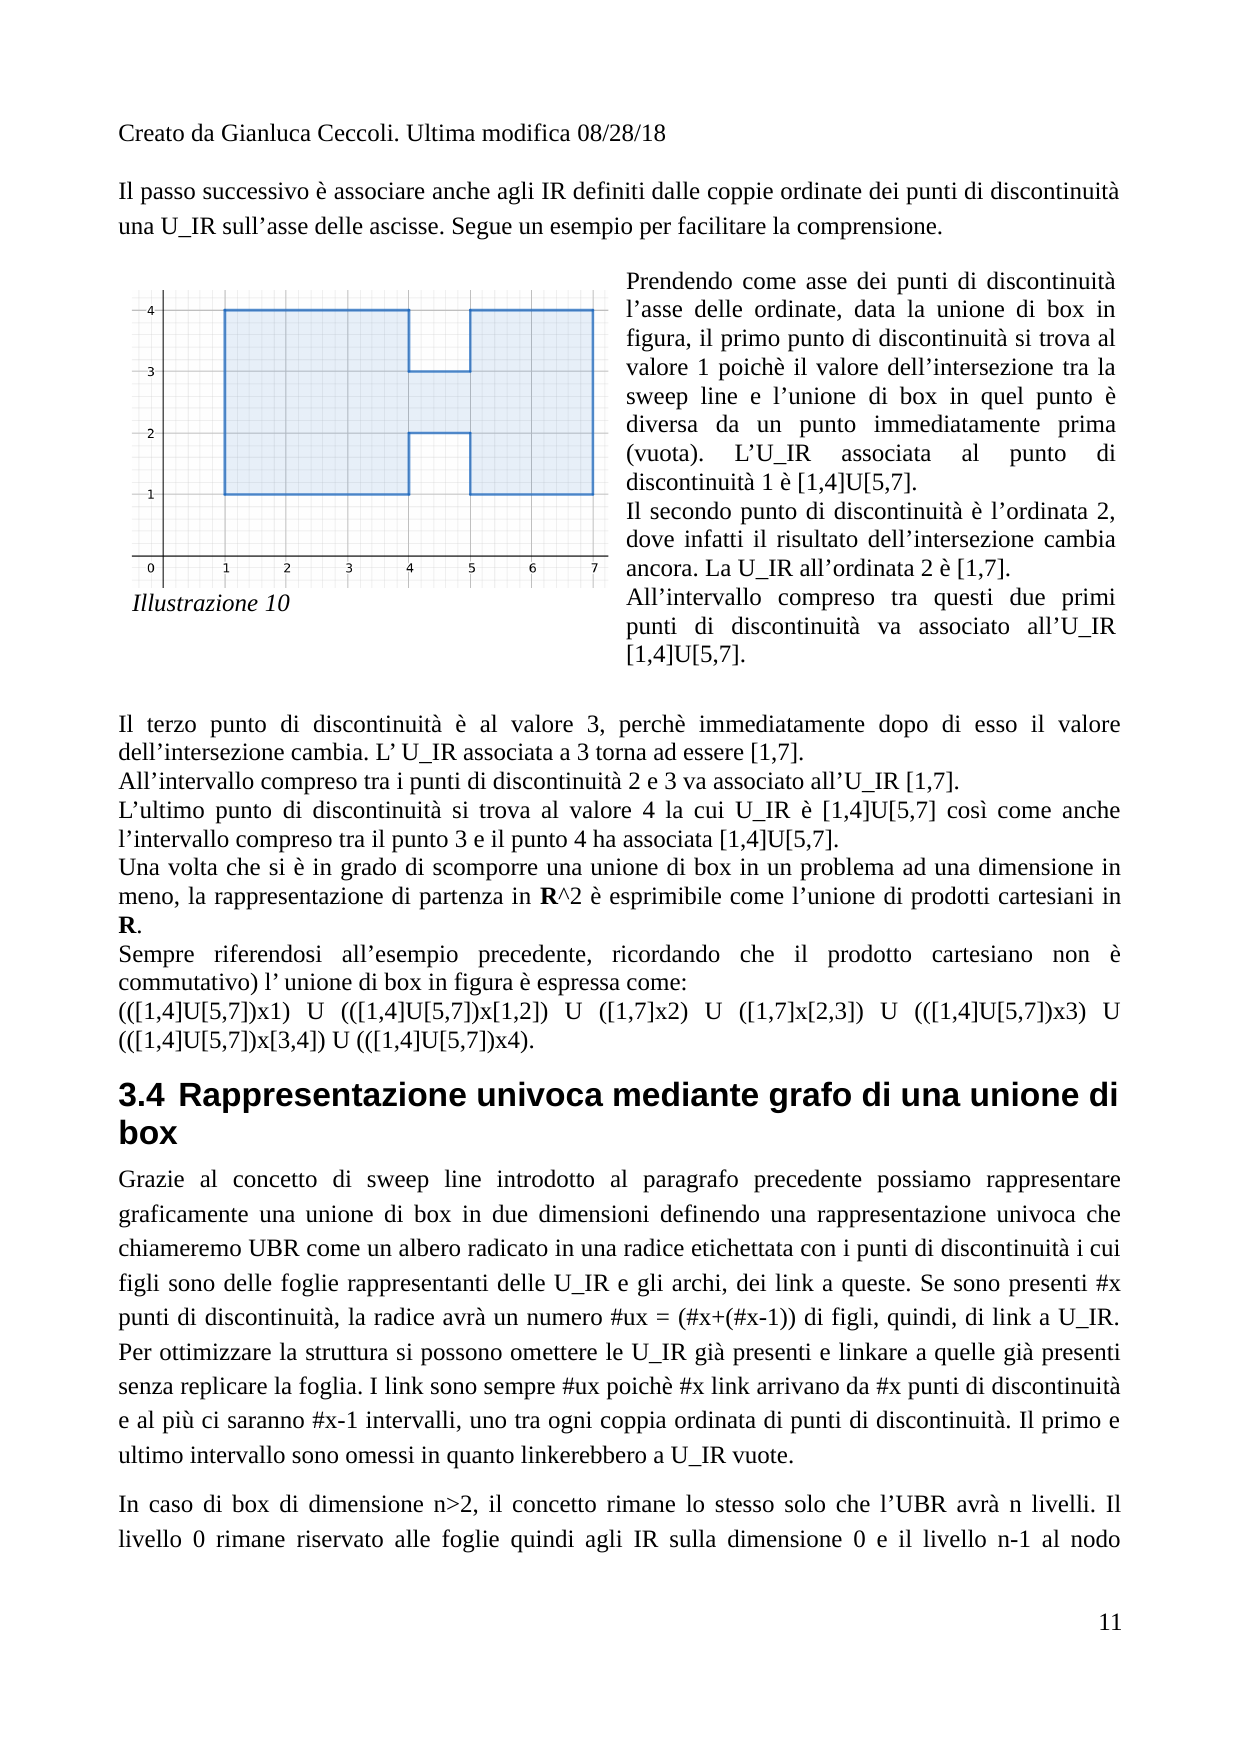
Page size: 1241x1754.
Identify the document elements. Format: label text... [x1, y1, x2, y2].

text Il passo successivo è associare anche agli IR definiti dalle coppie ordinate dei punti di discontinuità una U_IR sull’asse delle ascisse. Segue un esempio per facilitare la comprensione. [118, 176, 1122, 239]
subtitle Rappresentazione univoca mediante grafo di una unione di box [118, 1074, 1122, 1152]
text L’ultimo punto di discontinuità si trova al valore 4 la cui U_IR è [1,4]U[5,7] così come anche l’intervallo compreso tra il punto 3 e il punto 4 ha associata [1,4]U[5,7]. [118, 795, 1122, 852]
text Sempre riferendosi all’esempio precedente, ricordando che il prodotto cartesiano non è commutativo) l’ unione di box in figura è espressa come: [118, 939, 1122, 996]
table_header Prendendo come asse dei punti di discontinuità l’asse delle ordinate, data la unione di box in figura, il primo punto di discontinuità si trova al valore 1 poichè il valore dell’intersezione tra la sweep line e l’unione di box in quel punto è diversa da un punto immediatamente prima (vuota). L’U_IR associata al punto di discontinuità 1 è [1,4]U[5,7]. Il secondo punto di discontinuità è l’ordinata 2, dove infatti il risultato dell’intersezione cambia ancora. La U_IR all’ordinata 2 è [1,7]. All’intervallo compreso tra questi due primi punti di discontinuità va associato all’U_IR [1,4]U[5,7]. [621, 261, 1122, 680]
text Il terzo punto di discontinuità è al valore 3, perchè immediatamente dopo di esso il valore dell’intersezione cambia. L’ U_IR associata a 3 torna ad essere [1,7]. [118, 709, 1122, 766]
text Una volta che si è in grado di scomporre una unione di box in un problema ad una dimensione in meno, la rappresentazione di partenza in R^2 è esprimibile come l’unione di prodotti cartesiani in R. [118, 852, 1122, 939]
picture [131, 290, 332, 588]
table_header [121, 261, 620, 680]
text (([1,4]U[5,7])x1) U (([1,4]U[5,7])x[1,2]) U ([1,7]x2) U ([1,7]x[2,3]) U (([1,4]U[5,7])x3) U (([1,4]U[5,7])x[3,4]) U (([1,4]U[5,7])x4). [118, 996, 1122, 1054]
text Grazie al concetto di sweep line introdotto al paragrafo precedente possiamo rappresentare graficamente una unione di box in due dimensioni definendo una rappresentazione univoca che chiameremo UBR come un albero radicato in una radice etichettata con i punti di discontinuità i cui figli sono delle foglie rappresentanti delle U_IR e gli archi, dei link a queste. Se sono presenti #x punti di discontinuità, la radice avrà un numero #ux = (#x+(#x-1)) di figli, quindi, di link a U_IR. Per ottimizzare la struttura si possono omettere le U_IR già presenti e linkare a quelle già presenti senza replicare la foglia. I link sono sempre #ux poichè #x link arrivano da #x punti di discontinuità e al più ci saranno #x-1 intervalli, uno tra ogni coppia ordinata di punti di discontinuità. Il primo e ultimo intervallo sono omessi in quanto linkerebbero a U_IR vuote. [118, 1164, 1122, 1469]
text All’intervallo compreso tra i punti di discontinuità 2 e 3 va associato all’U_IR [1,7]. [118, 766, 1122, 795]
text In caso di box di dimensione n>2, il concetto rimane lo stesso solo che l’UBR avrà n livelli. Il livello 0 rimane riservato alle foglie quindi agli IR sulla dimensione 0 e il livello n-1 al nodo [118, 1489, 1122, 1552]
